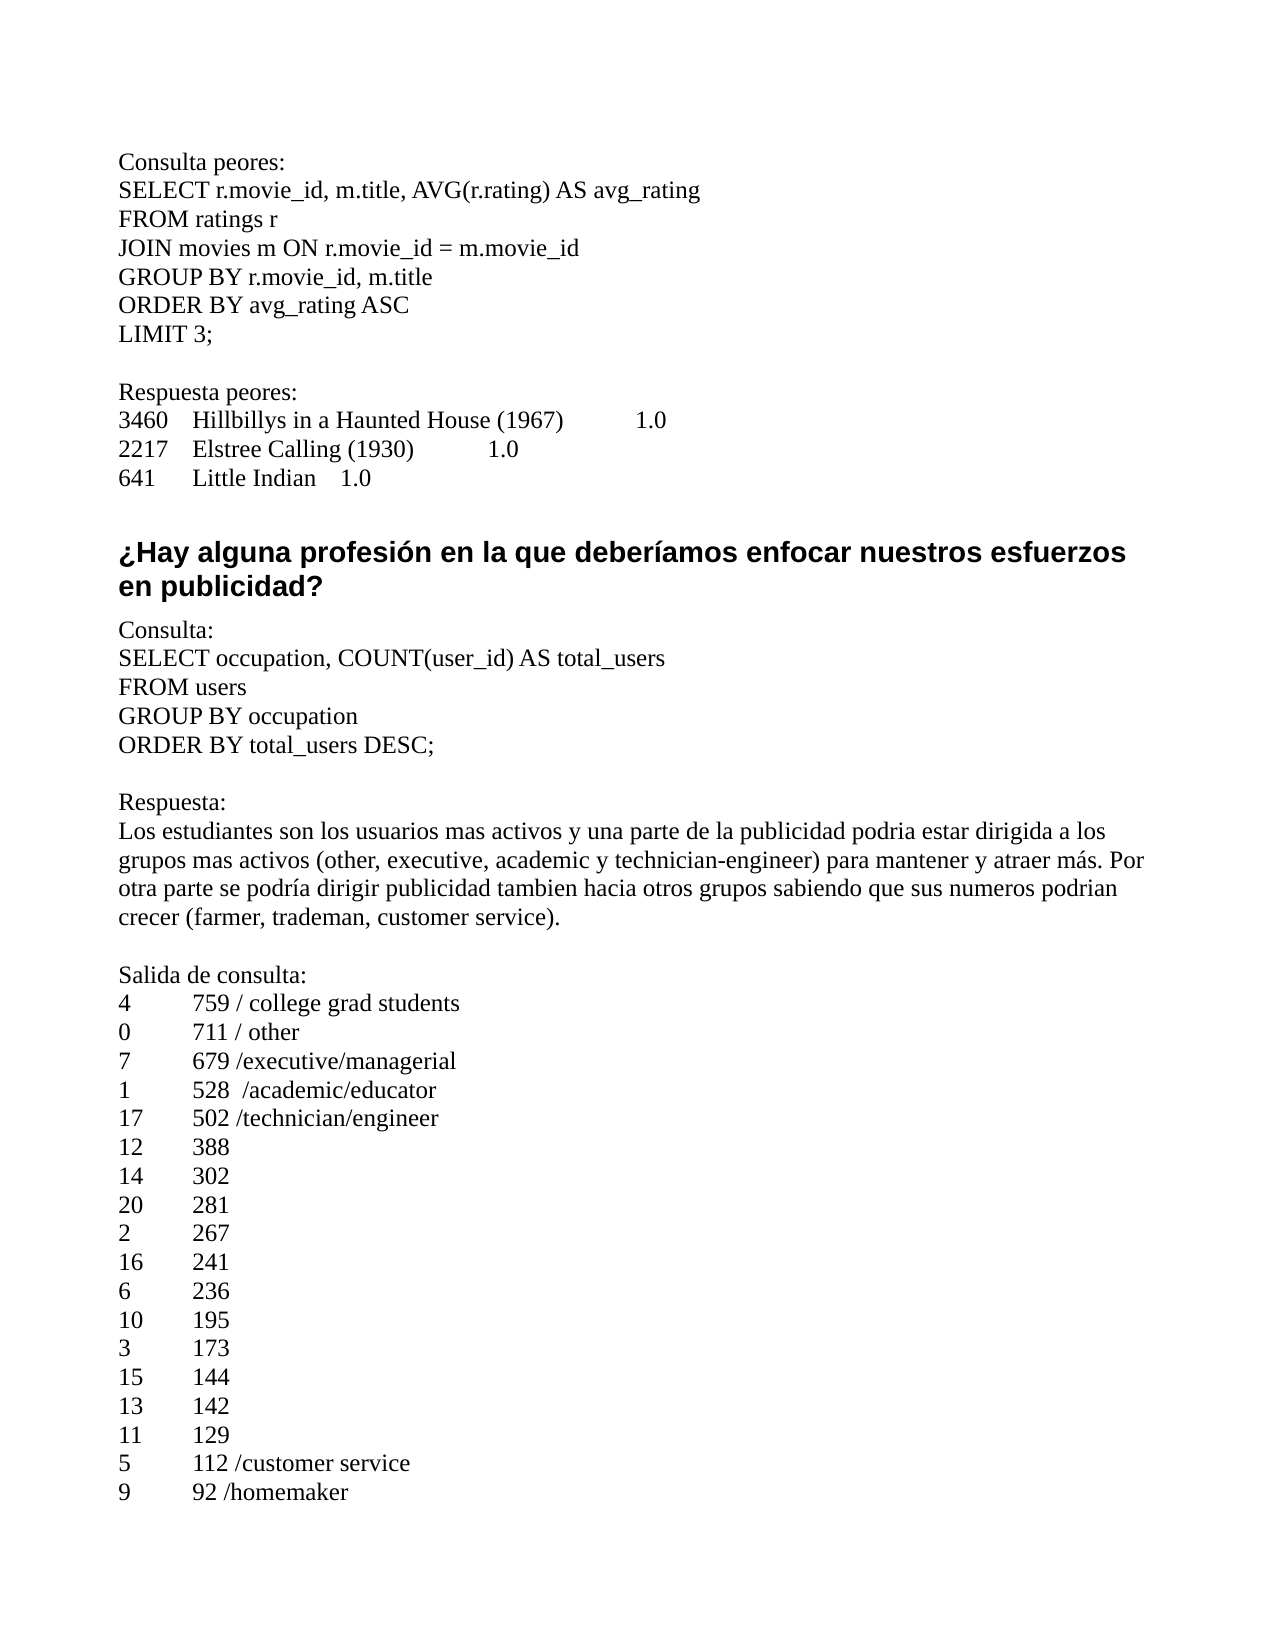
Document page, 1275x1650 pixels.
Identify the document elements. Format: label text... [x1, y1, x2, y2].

text GROUP BY r.movie_id, m.title [118, 262, 1157, 291]
text Consulta peores: [118, 147, 1157, 176]
text Los estudiantes son los usuarios mas activos y una parte de la publicidad podria estar dirigida a los grupos mas activos (other, executive, academic y technician-engineer) para mantener y atraer más. Por otra parte se podría dirigir publicidad tambien hacia otros grupos sabiendo que sus numeros podrian crecer (farmer, trademan, customer service). [118, 816, 1157, 931]
text ORDER BY total_users DESC; [118, 730, 1157, 758]
text JOIN movies m ON r.movie_id = m.movie_id [118, 233, 1157, 262]
text Salida de consulta: [118, 960, 1157, 988]
text ORDER BY avg_rating ASC [118, 291, 1157, 319]
text 9 92 /homemaker [118, 1477, 1157, 1506]
text LIMIT 3; [118, 319, 1157, 348]
text 2 267 [118, 1218, 1157, 1247]
text 12 388 [118, 1132, 1157, 1161]
text SELECT r.movie_id, m.title, AVG(r.rating) AS avg_rating [118, 176, 1157, 204]
text 17 502 /technician/engineer [118, 1103, 1157, 1132]
text Consulta: [118, 615, 1157, 643]
text FROM users [118, 672, 1157, 701]
text 0 711 / other [118, 1017, 1157, 1046]
text 3 173 [118, 1333, 1157, 1362]
text GROUP BY occupation [118, 701, 1157, 730]
text Respuesta: [118, 787, 1157, 816]
text 10 195 [118, 1305, 1157, 1333]
text 13 142 [118, 1391, 1157, 1420]
text 3460 Hillbillys in a Haunted House (1967) 1.0 [118, 406, 1157, 434]
text 1 528 /academic/educator [118, 1075, 1157, 1103]
text 641 Little Indian 1.0 [118, 463, 1157, 492]
text 4 759 / college grad students [118, 988, 1157, 1017]
subtitle ¿Hay alguna profesión en la que deberíamos enfocar nuestros esfuerzos en publicidad? [118, 535, 1157, 602]
text 5 112 /customer service [118, 1448, 1157, 1477]
text Respuesta peores: [118, 377, 1157, 406]
text 11 129 [118, 1420, 1157, 1448]
text SELECT occupation, COUNT(user_id) AS total_users [118, 643, 1157, 672]
text 15 144 [118, 1362, 1157, 1391]
text 2217 Elstree Calling (1930) 1.0 [118, 434, 1157, 463]
text 14 302 [118, 1161, 1157, 1190]
text FROM ratings r [118, 204, 1157, 233]
text 6 236 [118, 1276, 1157, 1305]
text 7 679 /executive/managerial [118, 1046, 1157, 1075]
text 20 281 [118, 1190, 1157, 1218]
text 16 241 [118, 1247, 1157, 1276]
